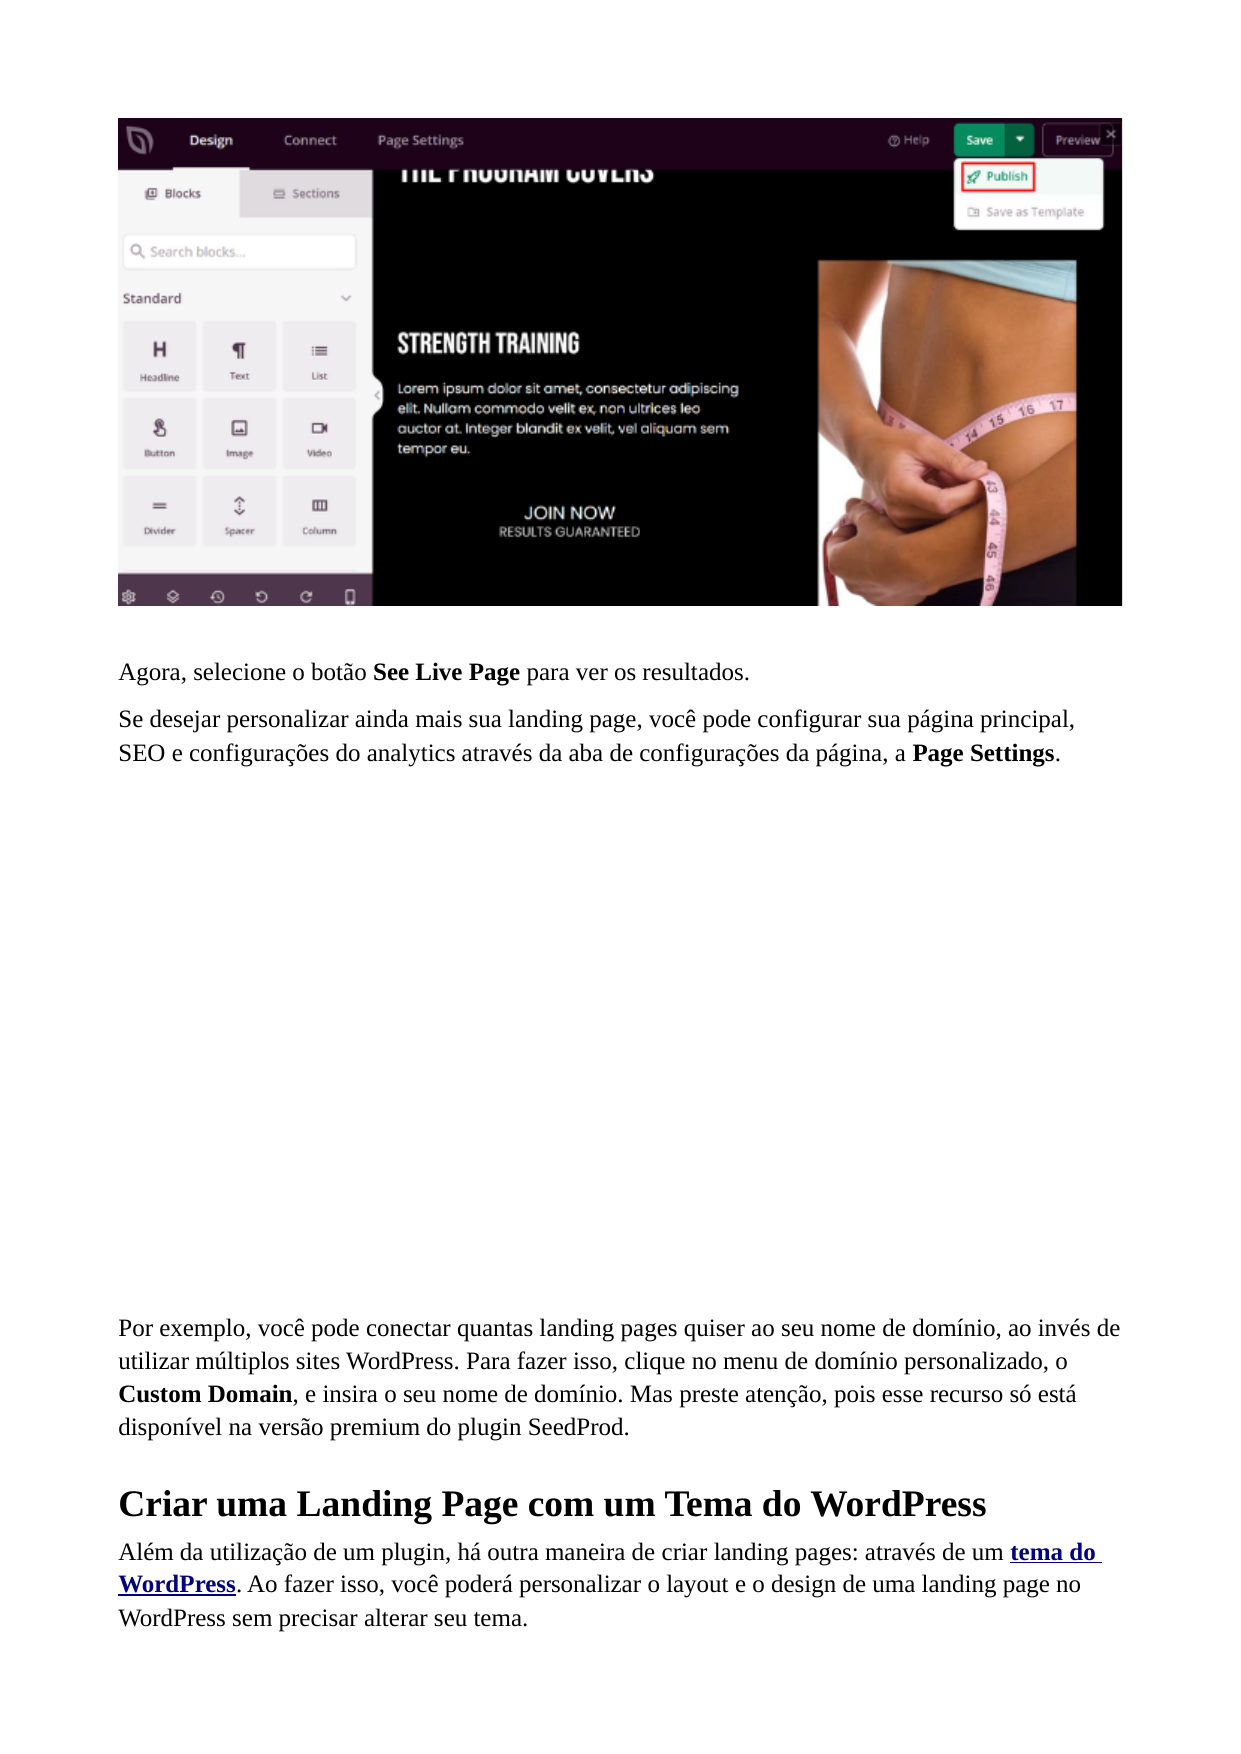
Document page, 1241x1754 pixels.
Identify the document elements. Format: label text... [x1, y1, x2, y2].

text Por exemplo, você pode conectar quantas landing pages quiser ao seu nome de domínio, ao invés de utilizar múltiplos sites WordPress. Para fazer isso, clique no menu de domínio personalizado, o Custom Domain, e insira o seu nome de domínio. Mas preste atenção, pois esse recurso só está disponível na versão premium do plugin SeedProd. [118, 1313, 1122, 1441]
text Além da utilização de um plugin, há outra maneira de criar landing pages: através de um tema do WordPress. Ao fazer isso, você poderá personalizar o layout e o design de uma landing page no WordPress sem precisar alterar seu tema. [118, 1537, 1122, 1631]
picture [118, 118, 1123, 606]
subtitle Criar uma Landing Page com um Tema do WordPress [118, 1481, 1122, 1524]
text Se desejar personalizar ainda mais sua landing page, você pode configurar sua página principal, SEO e configurações do analytics através da aba de configurações da página, a Page Settings. [118, 704, 1122, 766]
text Agora, selecione o botão See Live Page para ver os resultados. [118, 657, 1122, 686]
